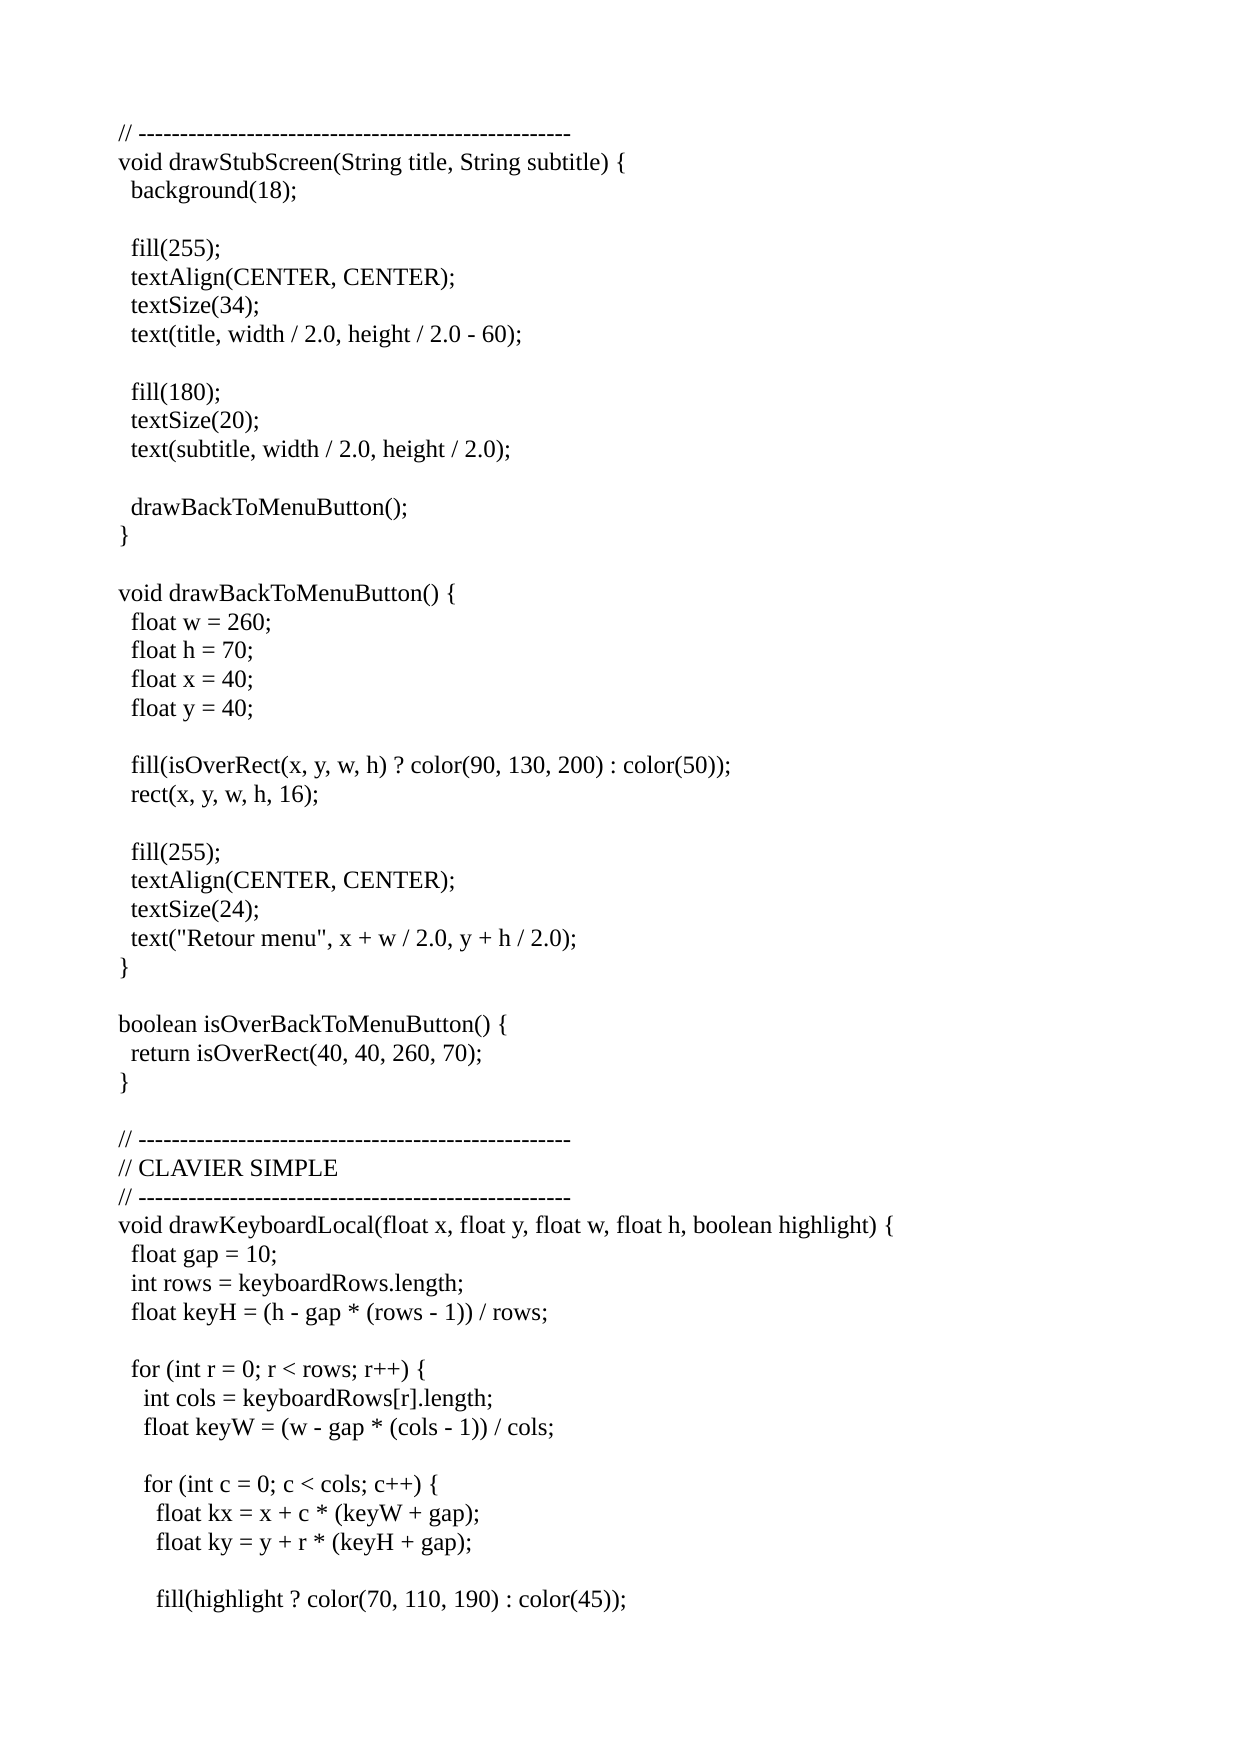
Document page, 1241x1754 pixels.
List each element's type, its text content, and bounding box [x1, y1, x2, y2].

text textSize(24); [118, 894, 1122, 923]
text float ky = y + r * (keyH + gap); [118, 1527, 1122, 1556]
text float kx = x + c * (keyW + gap); [118, 1498, 1122, 1527]
text float w = 260; [118, 607, 1122, 636]
text void drawStubScreen(String title, String subtitle) { [118, 147, 1122, 176]
text return isOverRect(40, 40, 260, 70); [118, 1038, 1122, 1067]
text float keyH = (h - gap * (rows - 1)) / rows; [118, 1297, 1122, 1326]
text // ---------------------------------------------------- [118, 118, 1122, 147]
text background(18); [118, 176, 1122, 204]
text int rows = keyboardRows.length; [118, 1268, 1122, 1297]
text // CLAVIER SIMPLE [118, 1153, 1122, 1182]
text void drawKeyboardLocal(float x, float y, float w, float h, boolean highlight) { [118, 1211, 1122, 1239]
text float keyW = (w - gap * (cols - 1)) / cols; [118, 1412, 1122, 1441]
text // ---------------------------------------------------- [118, 1182, 1122, 1211]
text } [118, 521, 1122, 549]
text fill(180); [118, 377, 1122, 406]
text drawBackToMenuButton(); [118, 492, 1122, 521]
text // ---------------------------------------------------- [118, 1124, 1122, 1153]
text text(title, width / 2.0, height / 2.0 - 60); [118, 319, 1122, 348]
text fill(highlight ? color(70, 110, 190) : color(45)); [118, 1584, 1122, 1613]
text rect(x, y, w, h, 16); [118, 779, 1122, 808]
text } [118, 952, 1122, 981]
text void drawBackToMenuButton() { [118, 578, 1122, 607]
text float x = 40; [118, 664, 1122, 693]
text fill(isOverRect(x, y, w, h) ? color(90, 130, 200) : color(50)); [118, 751, 1122, 779]
text for (int c = 0; c < cols; c++) { [118, 1469, 1122, 1498]
text text(subtitle, width / 2.0, height / 2.0); [118, 434, 1122, 463]
text float y = 40; [118, 693, 1122, 722]
text for (int r = 0; r < rows; r++) { [118, 1354, 1122, 1383]
text text("Retour menu", x + w / 2.0, y + h / 2.0); [118, 923, 1122, 952]
text float h = 70; [118, 636, 1122, 664]
text textSize(34); [118, 291, 1122, 319]
text boolean isOverBackToMenuButton() { [118, 1009, 1122, 1038]
text textAlign(CENTER, CENTER); [118, 262, 1122, 291]
text textAlign(CENTER, CENTER); [118, 866, 1122, 894]
text int cols = keyboardRows[r].length; [118, 1383, 1122, 1412]
text fill(255); [118, 837, 1122, 866]
text float gap = 10; [118, 1239, 1122, 1268]
text textSize(20); [118, 406, 1122, 434]
text } [118, 1067, 1122, 1096]
text fill(255); [118, 233, 1122, 262]
